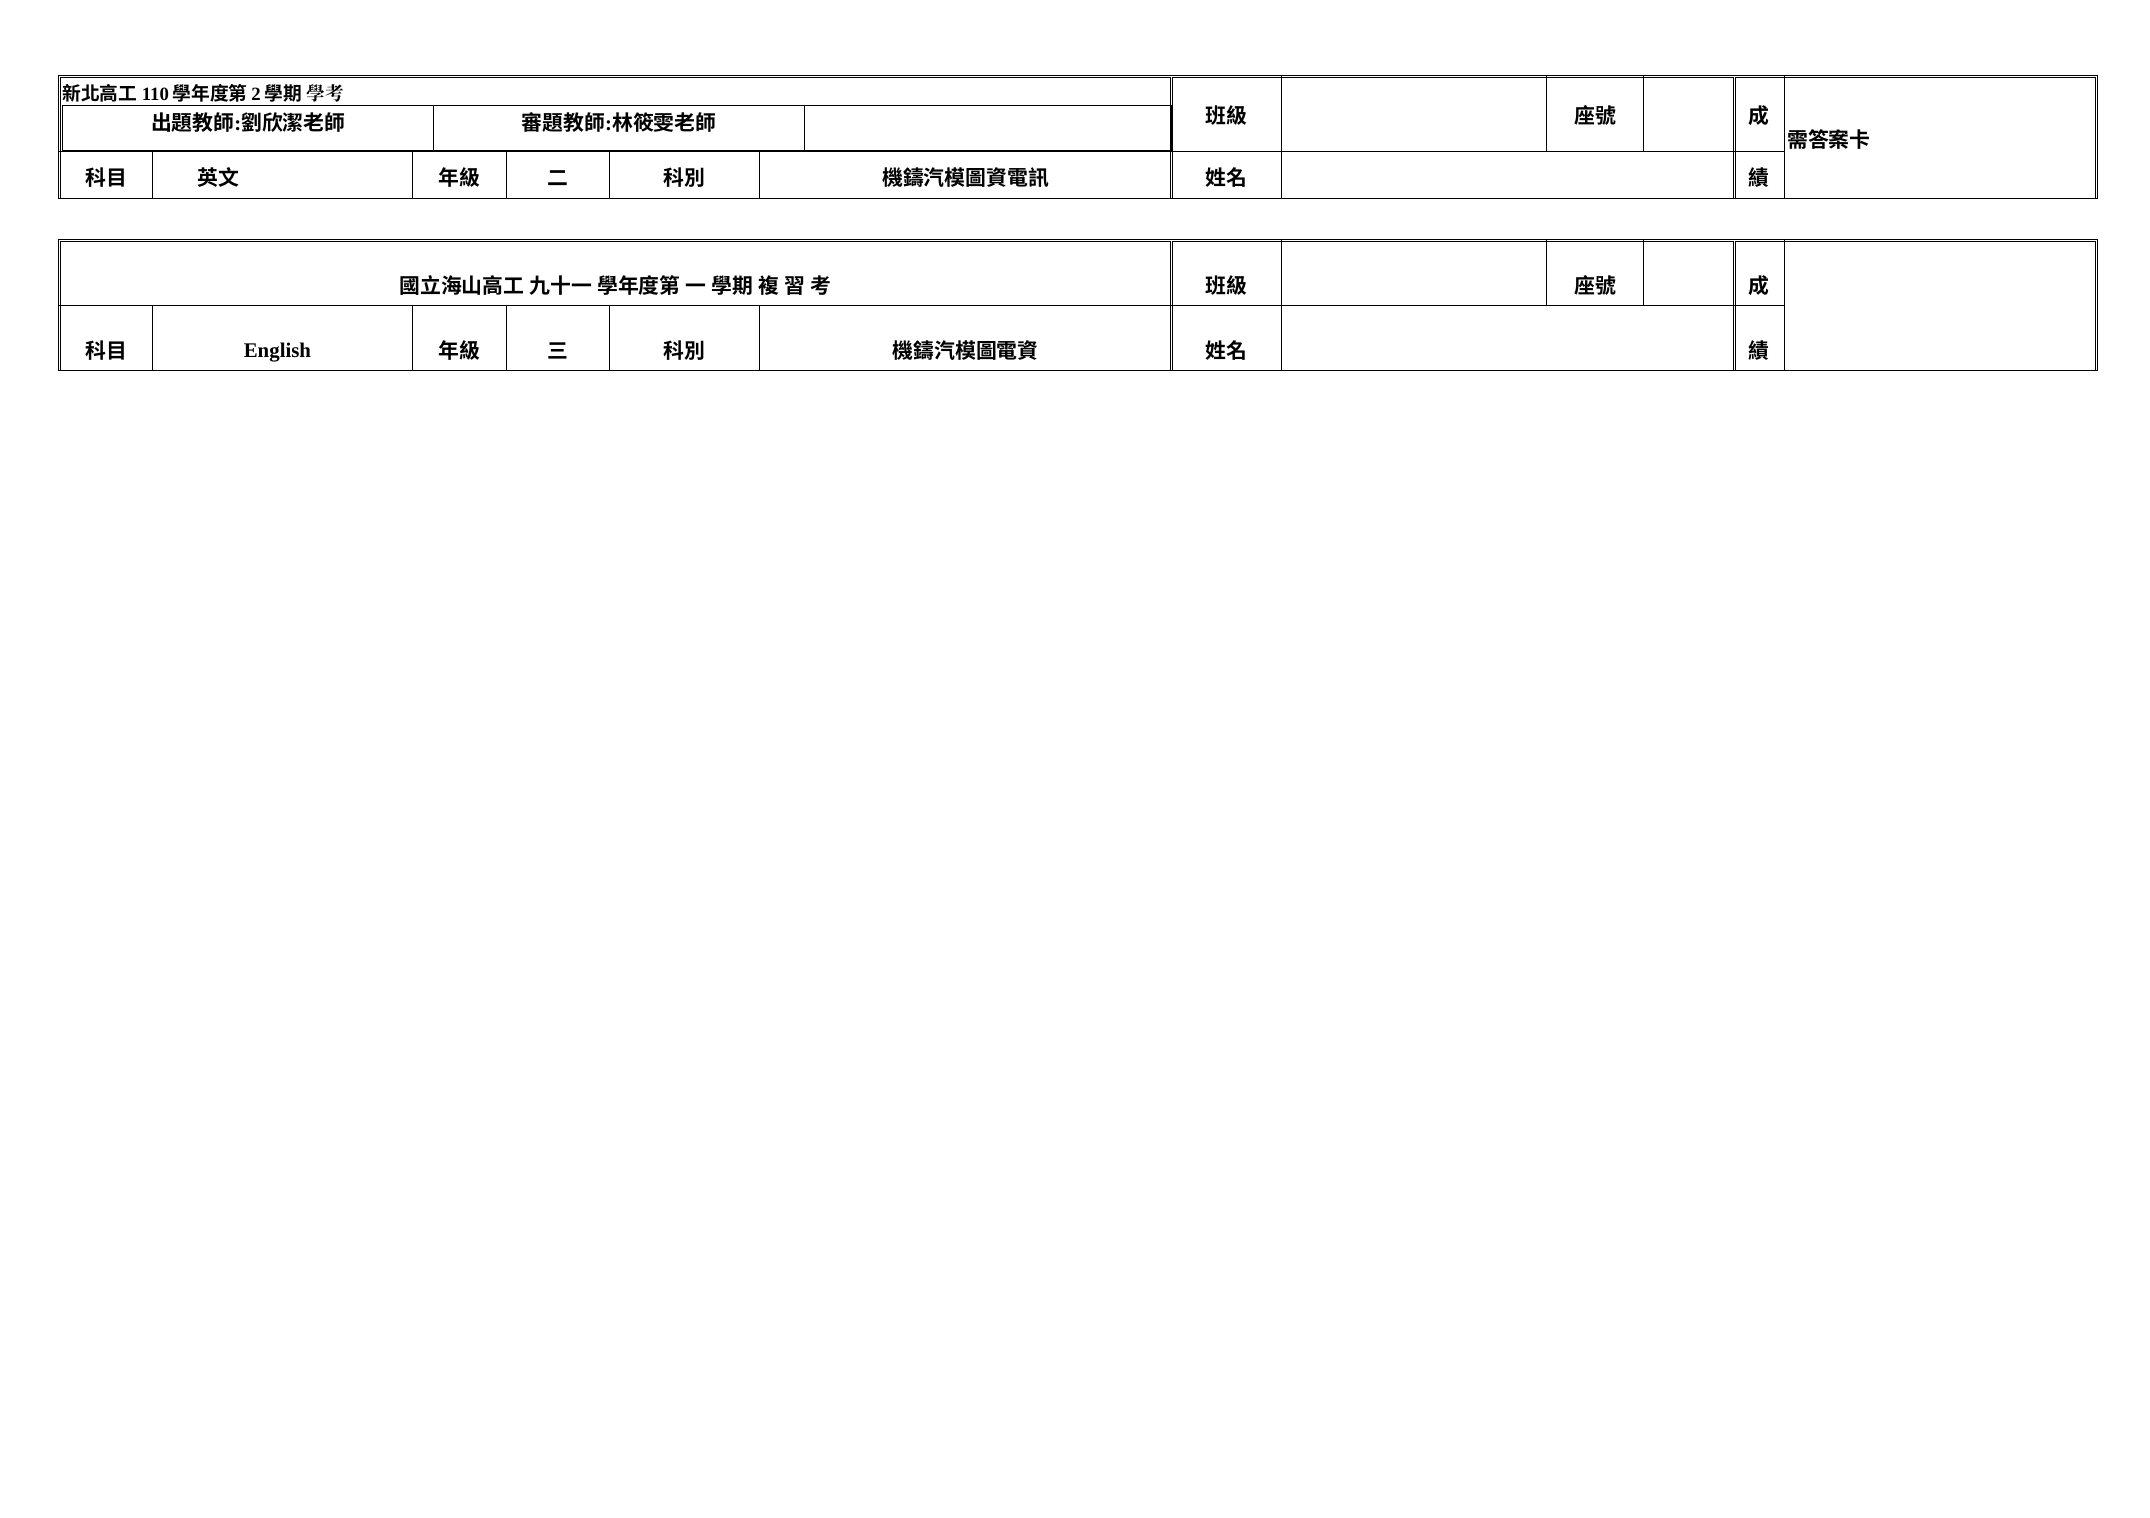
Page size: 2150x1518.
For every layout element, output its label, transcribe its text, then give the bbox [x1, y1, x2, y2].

table_cell 班級 [1173, 242, 1281, 305]
table_cell 成 [1736, 242, 1784, 305]
table_cell English [153, 306, 412, 370]
table_cell [1785, 242, 2095, 370]
table_cell 績 [1736, 306, 1784, 370]
table_cell 年級 [413, 306, 506, 370]
table_cell 科目 [61, 306, 152, 370]
table_cell [1644, 242, 1733, 305]
table_cell 三 [507, 306, 609, 370]
table_cell 姓名 [1173, 306, 1281, 370]
table_cell [1282, 242, 1546, 305]
table_cell 科別 [610, 306, 759, 370]
table_cell 座號 [1547, 242, 1643, 305]
table_cell 機鑄汽模圖電資 [760, 306, 1170, 370]
table_cell 國立海山高工 九十一 學年度第 一 學期 複 習 考 [61, 242, 1170, 305]
table_cell [1282, 306, 1733, 370]
